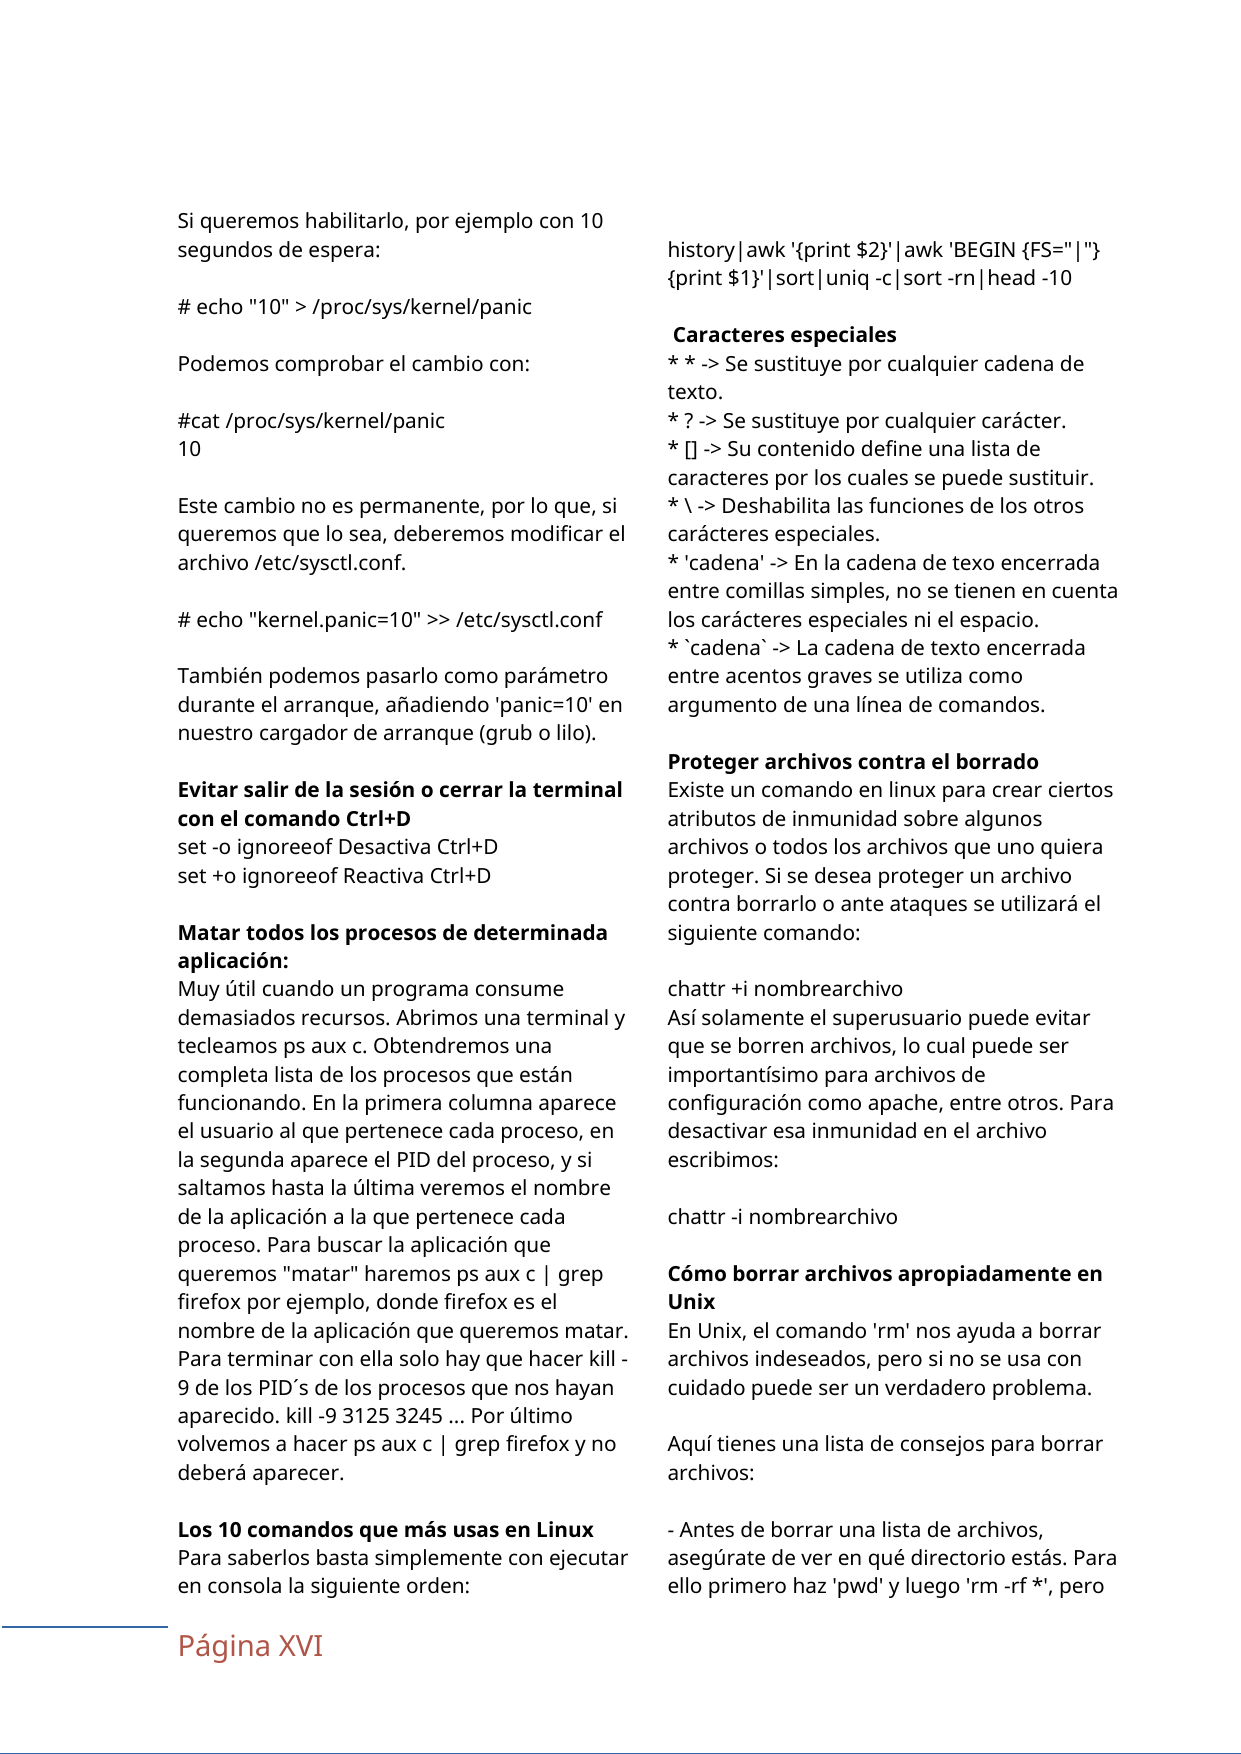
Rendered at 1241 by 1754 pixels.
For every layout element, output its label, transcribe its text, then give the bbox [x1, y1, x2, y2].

text # echo "10" > /proc/sys/kernel/panic [177, 292, 632, 320]
text Caracteres especiales [667, 320, 1122, 349]
text Si queremos habilitarlo, por ejemplo con 10 segundos de espera: [177, 207, 632, 263]
text Proteger archivos contra el borrado [667, 747, 1122, 775]
text set +o ignoreeof Reactiva Ctrl+D [177, 861, 632, 889]
text Los 10 comandos que más usas en Linux [177, 1515, 632, 1543]
text * ? -> Se sustituye por cualquier carácter. [667, 406, 1122, 434]
text chattr -i nombrearchivo [667, 1202, 1122, 1230]
text Podemos comprobar el cambio con: [177, 349, 632, 377]
text * `cadena` -> La cadena de texto encerrada entre acentos graves se utiliza como argumento de una línea de comandos. [667, 633, 1122, 718]
text En Unix, el comando 'rm' nos ayuda a borrar archivos indeseados, pero si no se usa con cuidado puede ser un verdadero problema. [667, 1316, 1122, 1401]
text * 'cadena' -> En la cadena de texo encerrada entre comillas simples, no se tienen en cuenta los carácteres especiales ni el espacio. [667, 548, 1122, 633]
text Existe un comando en linux para crear ciertos atributos de inmunidad sobre algunos archivos o todos los archivos que uno quiera proteger. Si se desea proteger un archivo contra borrarlo o ante ataques se utilizará el siguiente comando: [667, 775, 1122, 946]
text - Antes de borrar una lista de archivos, asegúrate de ver en qué directorio estás. Para ello primero haz 'pwd' y luego 'rm -rf *', pero [667, 1515, 1122, 1600]
text Este cambio no es permanente, por lo que, si queremos que lo sea, deberemos modificar el archivo /etc/sysctl.conf. [177, 491, 632, 576]
text * * -> Se sustituye por cualquier cadena de texto. [667, 349, 1122, 406]
text history|awk '{print $2}'|awk 'BEGIN {FS="|"} {print $1}'|sort|uniq -c|sort -rn|head -10 [667, 235, 1122, 292]
text * [] -> Su contenido define una lista de caracteres por los cuales se puede sustituir. [667, 434, 1122, 491]
text chattr +i nombrearchivo [667, 974, 1122, 1003]
text * \ -> Deshabilita las funciones de los otros carácteres especiales. [667, 491, 1122, 548]
text set -o ignoreeof Desactiva Ctrl+D [177, 832, 632, 861]
text # echo "kernel.panic=10" >> /etc/sysctl.conf [177, 605, 632, 633]
text Evitar salir de la sesión o cerrar la terminal con el comando Ctrl+D [177, 775, 632, 832]
text Aquí tienes una lista de consejos para borrar archivos: [667, 1429, 1122, 1486]
text Para saberlos basta simplemente con ejecutar en consola la siguiente orden: [177, 1543, 632, 1600]
text También podemos pasarlo como parámetro durante el arranque, añadiendo 'panic=10' en nuestro cargador de arranque (grub o lilo). [177, 662, 632, 747]
text Matar todos los procesos de determinada aplicación: [177, 918, 632, 974]
text Así solamente el superusuario puede evitar que se borren archivos, lo cual puede ser importantísimo para archivos de configuración como apache, entre otros. Para desactivar esa inmunidad en el archivo escribimos: [667, 1003, 1122, 1173]
text Cómo borrar archivos apropiadamente en Unix [667, 1259, 1122, 1316]
text #cat /proc/sys/kernel/panic [177, 406, 632, 434]
text Muy útil cuando un programa consume demasiados recursos. Abrimos una terminal y tecleamos ps aux c. Obtendremos una completa lista de los procesos que están funcionando. En la primera columna aparece el usuario al que pertenece cada proceso, en la segunda aparece el PID del proceso, y si saltamos hasta la última veremos el nombre de la aplicación a la que pertenece cada proceso. Para buscar la aplicación que queremos "matar" haremos ps aux c | grep firefox por ejemplo, donde firefox es el nombre de la aplicación que queremos matar. Para terminar con ella solo hay que hacer kill -9 de los PID´s de los procesos que nos hayan aparecido. kill -9 3125 3245 ... Por último volvemos a hacer ps aux c | grep firefox y no deberá aparecer. [177, 974, 632, 1486]
text 10 [177, 434, 632, 463]
